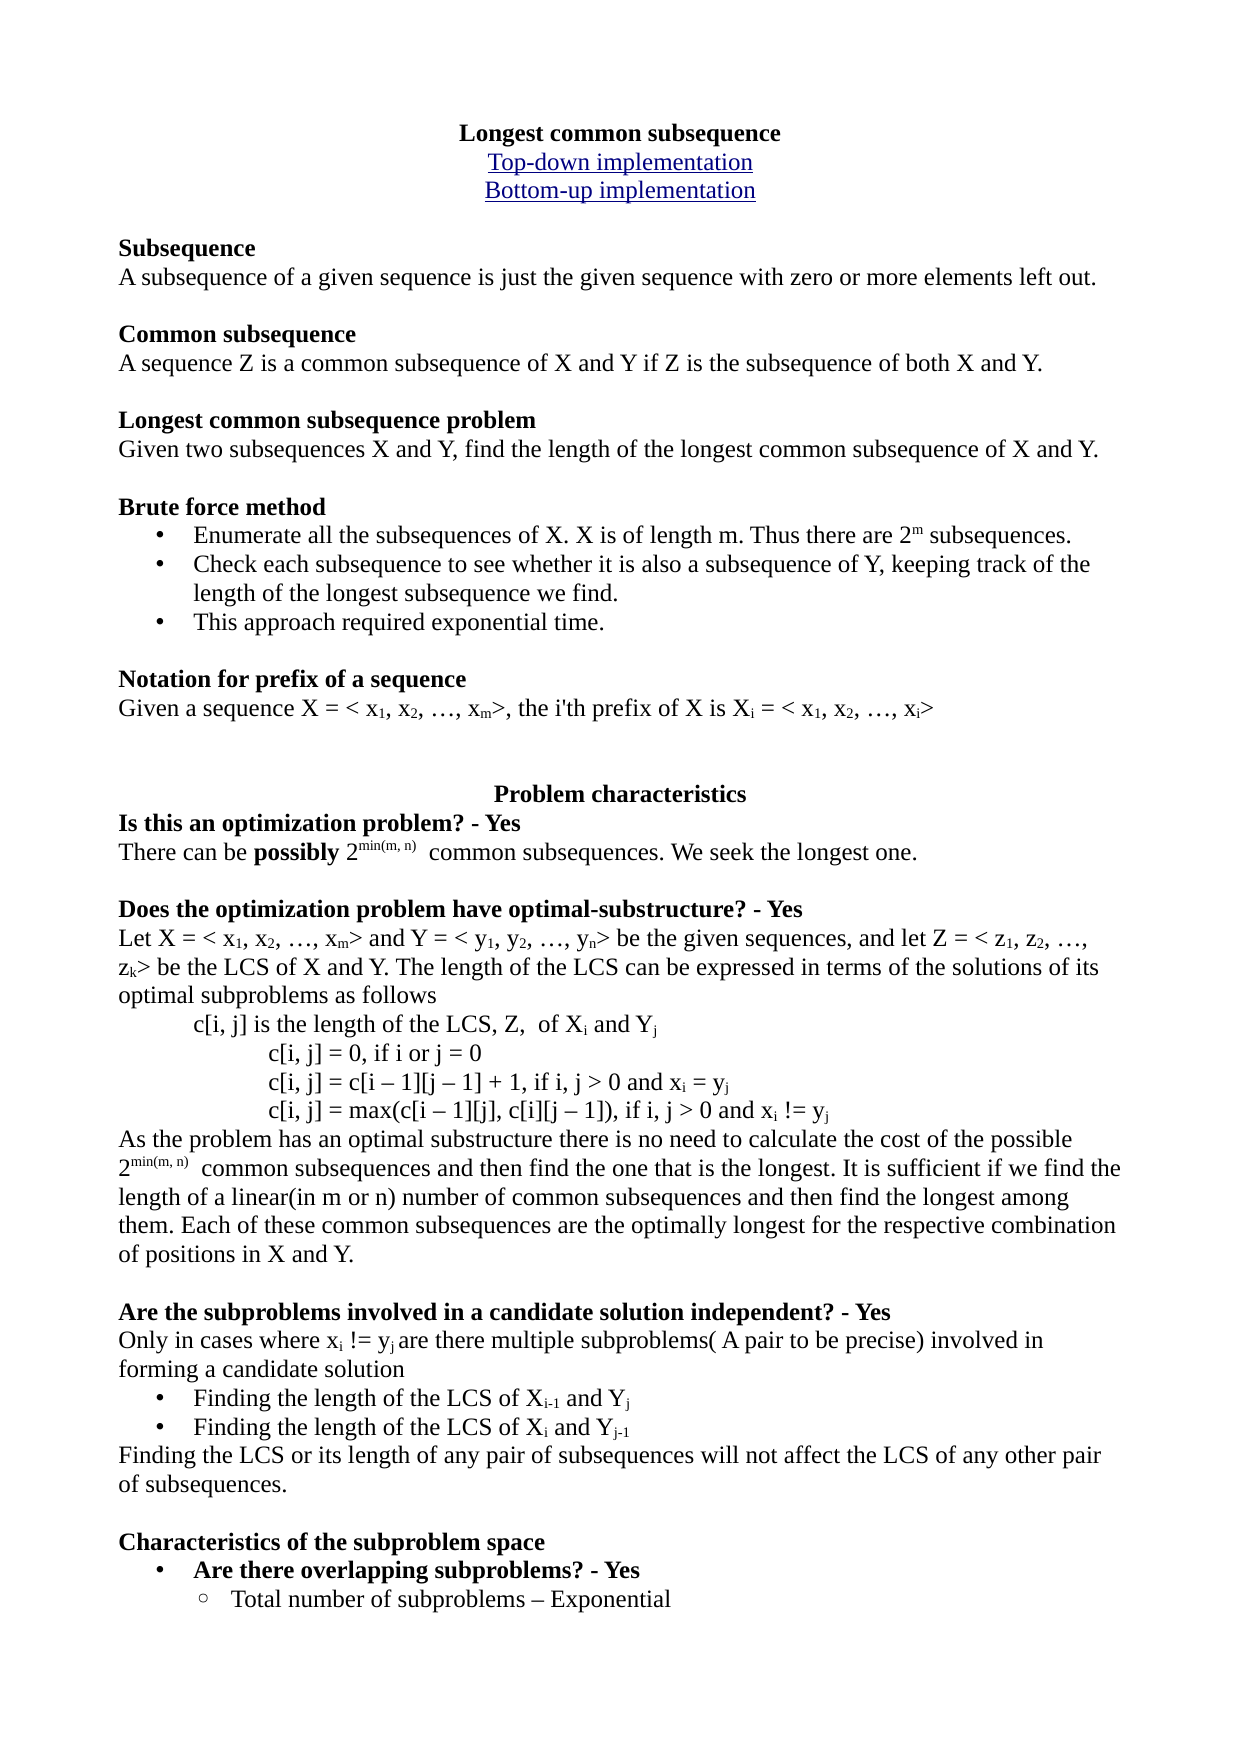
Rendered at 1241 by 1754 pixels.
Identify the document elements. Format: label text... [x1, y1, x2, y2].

text Does the optimization problem have optimal-substructure? - Yes [118, 894, 1122, 923]
text Let X = < x1, x2, …, xm> and Y = < y1, y2, …, yn> be the given sequences, and let Z = < z1, z2, …, zk> be the LCS of X and Y. The length of the LCS can be expressed in terms of the solutions of its optimal subproblems as follows [118, 923, 1122, 1009]
list c[i, j] = c[i – 1][j – 1] + 1, if i, j > 0 and xi = yj [231, 1067, 1122, 1096]
list c[i, j] = 0, if i or j = 0 [231, 1038, 1122, 1067]
text Finding the LCS or its length of any pair of subsequences will not affect the LCS of any other pair of subsequences. [118, 1441, 1122, 1498]
text Longest common subsequence [118, 118, 1122, 147]
text Only in cases where xi != yj are there multiple subproblems( A pair to be precise) involved in forming a candidate solution [118, 1326, 1122, 1383]
text There can be possibly 2min(m, n) common subsequences. We seek the longest one. [118, 837, 1122, 866]
text As the problem has an optimal substructure there is no need to calculate the cost of the possible 2min(m, n) common subsequences and then find the one that is the longest. It is sufficient if we find the length of a linear(in m or n) number of common subsequences and then find the longest among them. Each of these common subsequences are the optimally longest for the respective combination of positions in X and Y. [118, 1124, 1122, 1268]
list Finding the length of the LCS of Xi and Yj-1 [156, 1412, 1122, 1441]
text Subsequence [118, 233, 1122, 262]
list Are there overlapping subproblems? - Yes [156, 1556, 1122, 1584]
list This approach required exponential time. [156, 607, 1122, 636]
text Characteristics of the subproblem space [118, 1527, 1122, 1556]
text Bottom-up implementation [118, 176, 1122, 204]
text A sequence Z is a common subsequence of X and Y if Z is the subsequence of both X and Y. [118, 348, 1122, 377]
text Brute force method [118, 492, 1122, 521]
list Total number of subproblems – Exponential [193, 1584, 1122, 1613]
list c[i, j] = max(c[i – 1][j], c[i][j – 1]), if i, j > 0 and xi != yj [231, 1096, 1122, 1124]
list Finding the length of the LCS of Xi-1 and Yj [156, 1383, 1122, 1412]
text Problem characteristics [118, 779, 1122, 808]
list c[i, j] is the length of the LCS, Z, of Xi and Yj [156, 1009, 1122, 1038]
text Top-down implementation [118, 147, 1122, 176]
text Is this an optimization problem? - Yes [118, 808, 1122, 837]
text Longest common subsequence problem [118, 406, 1122, 434]
list Check each subsequence to see whether it is also a subsequence of Y, keeping track of the length of the longest subsequence we find. [156, 549, 1122, 607]
list Enumerate all the subsequences of X. X is of length m. Thus there are 2m subsequences. [156, 521, 1122, 549]
text Common subsequence [118, 319, 1122, 348]
text Notation for prefix of a sequence [118, 664, 1122, 693]
text Given a sequence X = < x1, x2, …, xm>, the i'th prefix of X is Xi = < x1, x2, …, xi> [118, 693, 1122, 722]
text A subsequence of a given sequence is just the given sequence with zero or more elements left out. [118, 262, 1122, 291]
text Are the subproblems involved in a candidate solution independent? - Yes [118, 1297, 1122, 1326]
text Given two subsequences X and Y, find the length of the longest common subsequence of X and Y. [118, 434, 1122, 463]
